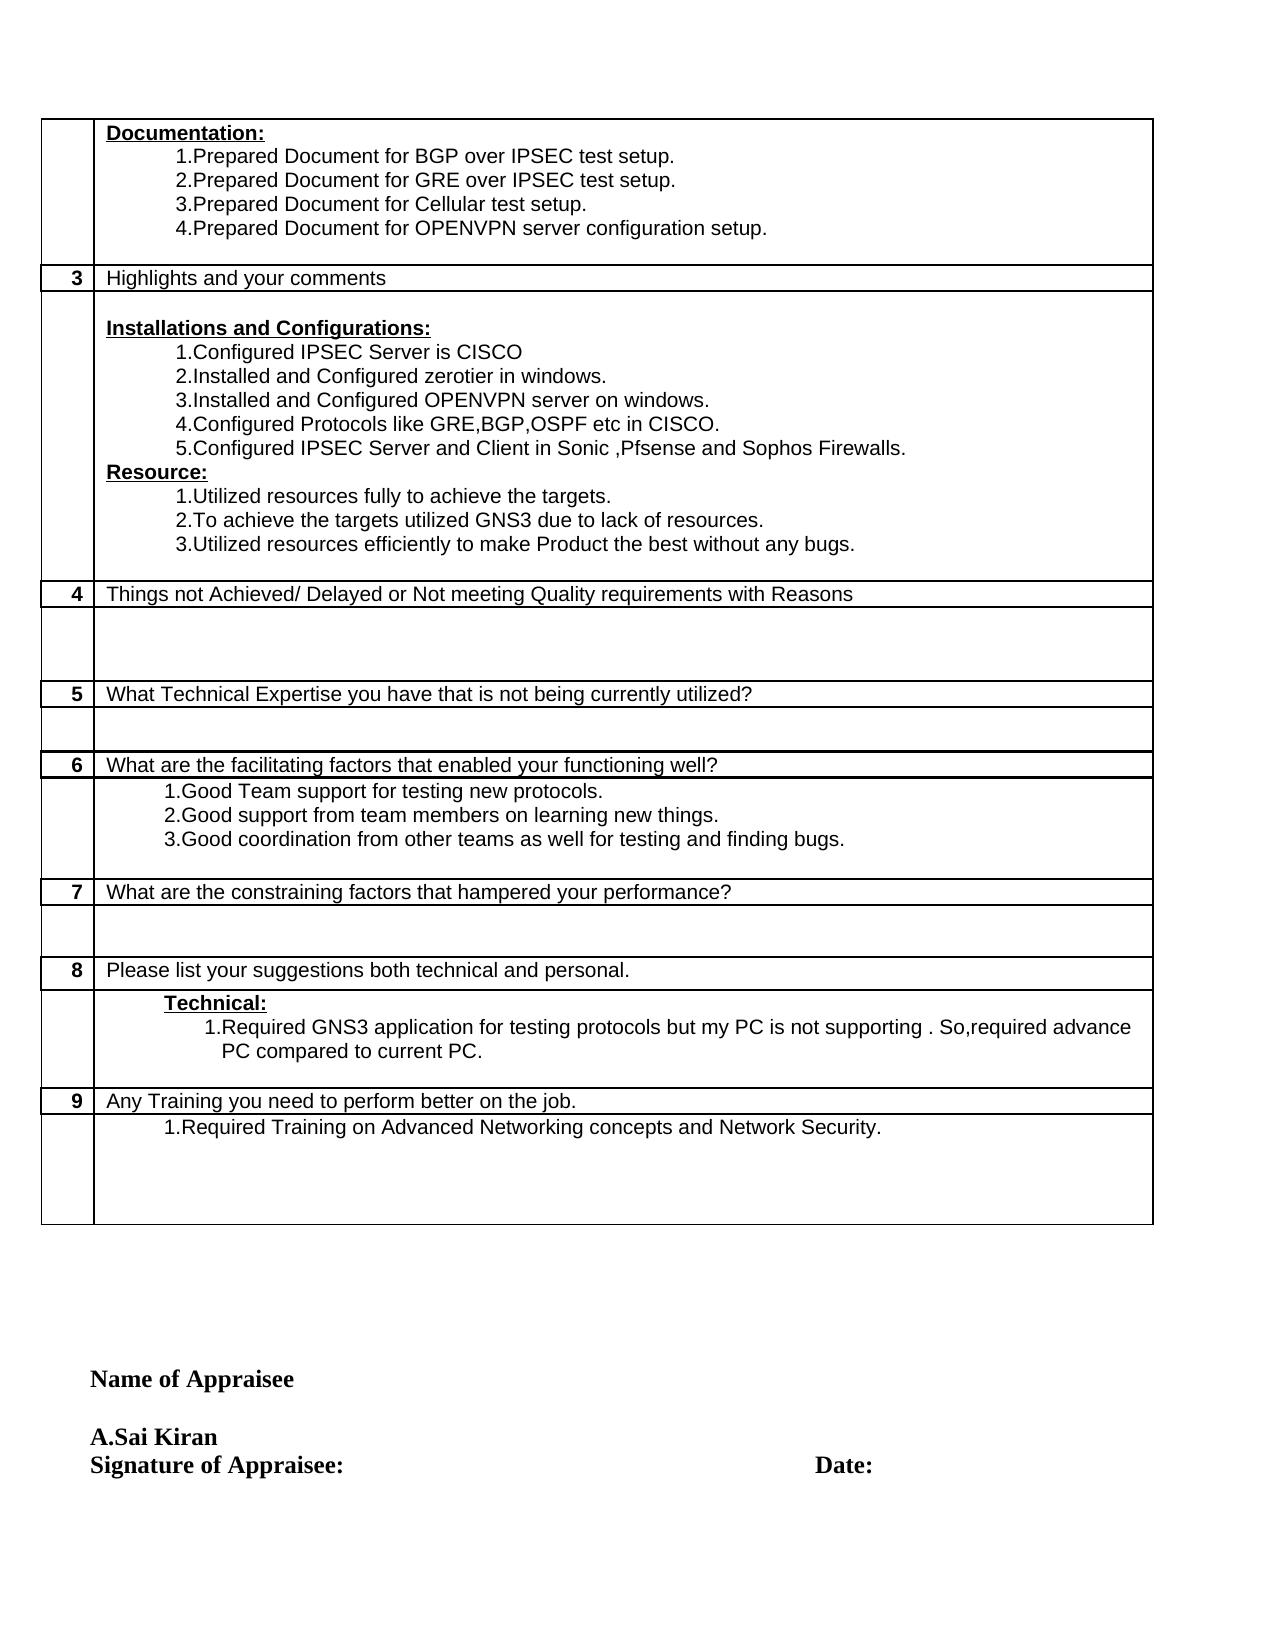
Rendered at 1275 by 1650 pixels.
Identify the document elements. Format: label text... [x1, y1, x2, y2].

table_cell [42, 991, 93, 1087]
table_cell 1.Good Team support for testing new protocols. 2.Good support from team members on learning new things. 3.Good coordination from other teams as well for testing and finding bugs. [95, 779, 1152, 878]
table_cell [42, 779, 93, 878]
text Name of Appraisee [90, 1364, 1181, 1393]
table_cell 1.Required Training on Advanced Networking concepts and Network Security. [95, 1115, 1152, 1224]
table_cell 8 [42, 958, 93, 989]
text Signature of Appraisee: Date: [90, 1450, 1181, 1479]
table_cell 6 [42, 753, 93, 776]
table_cell [42, 292, 93, 580]
table_cell Technical: 1.Required GNS3 application for testing protocols but my PC is not supporting . So,required advance PC compared to current PC. [95, 991, 1152, 1087]
table_cell What are the facilitating factors that enabled your functioning well? [95, 753, 1152, 776]
table_cell Highlights and your comments [95, 266, 1152, 290]
table_cell [42, 608, 93, 680]
table_cell What are the constraining factors that hampered your performance? [95, 880, 1152, 904]
table_cell Things not Achieved/ Delayed or Not meeting Quality requirements with Reasons [95, 582, 1152, 606]
table_cell [95, 906, 1152, 956]
table_cell 9 [42, 1089, 93, 1113]
table_cell [42, 1115, 93, 1224]
table_cell [95, 708, 1152, 750]
table_cell [42, 120, 93, 264]
table_cell Installations and Configurations: 1.Configured IPSEC Server is CISCO 2.Installed and Configured zerotier in windows. 3.Installed and Configured OPENVPN server on windows. 4.Configured Protocols like GRE,BGP,OSPF etc in CISCO. 5.Configured IPSEC Server and Client in Sonic ,Pfsense and Sophos Firewalls. Resource: 1.Utilized resources fully to achieve the targets. 2.To achieve the targets utilized GNS3 due to lack of resources. 3.Utilized resources efficiently to make Product the best without any bugs. [95, 292, 1152, 580]
table_cell [42, 708, 93, 750]
table_cell [95, 608, 1152, 680]
table_cell [42, 906, 93, 956]
table_cell 3 [42, 266, 93, 290]
text A.Sai Kiran [90, 1422, 1181, 1450]
table_cell 5 [42, 682, 93, 706]
table_cell 4 [42, 582, 93, 606]
table_cell Please list your suggestions both technical and personal. [95, 958, 1152, 989]
table_cell Documentation: 1.Prepared Document for BGP over IPSEC test setup. 2.Prepared Document for GRE over IPSEC test setup. 3.Prepared Document for Cellular test setup. 4.Prepared Document for OPENVPN server configuration setup. [95, 120, 1152, 264]
table_cell Any Training you need to perform better on the job. [95, 1089, 1152, 1113]
table_cell What Technical Expertise you have that is not being currently utilized? [95, 682, 1152, 706]
table_cell 7 [42, 880, 93, 904]
